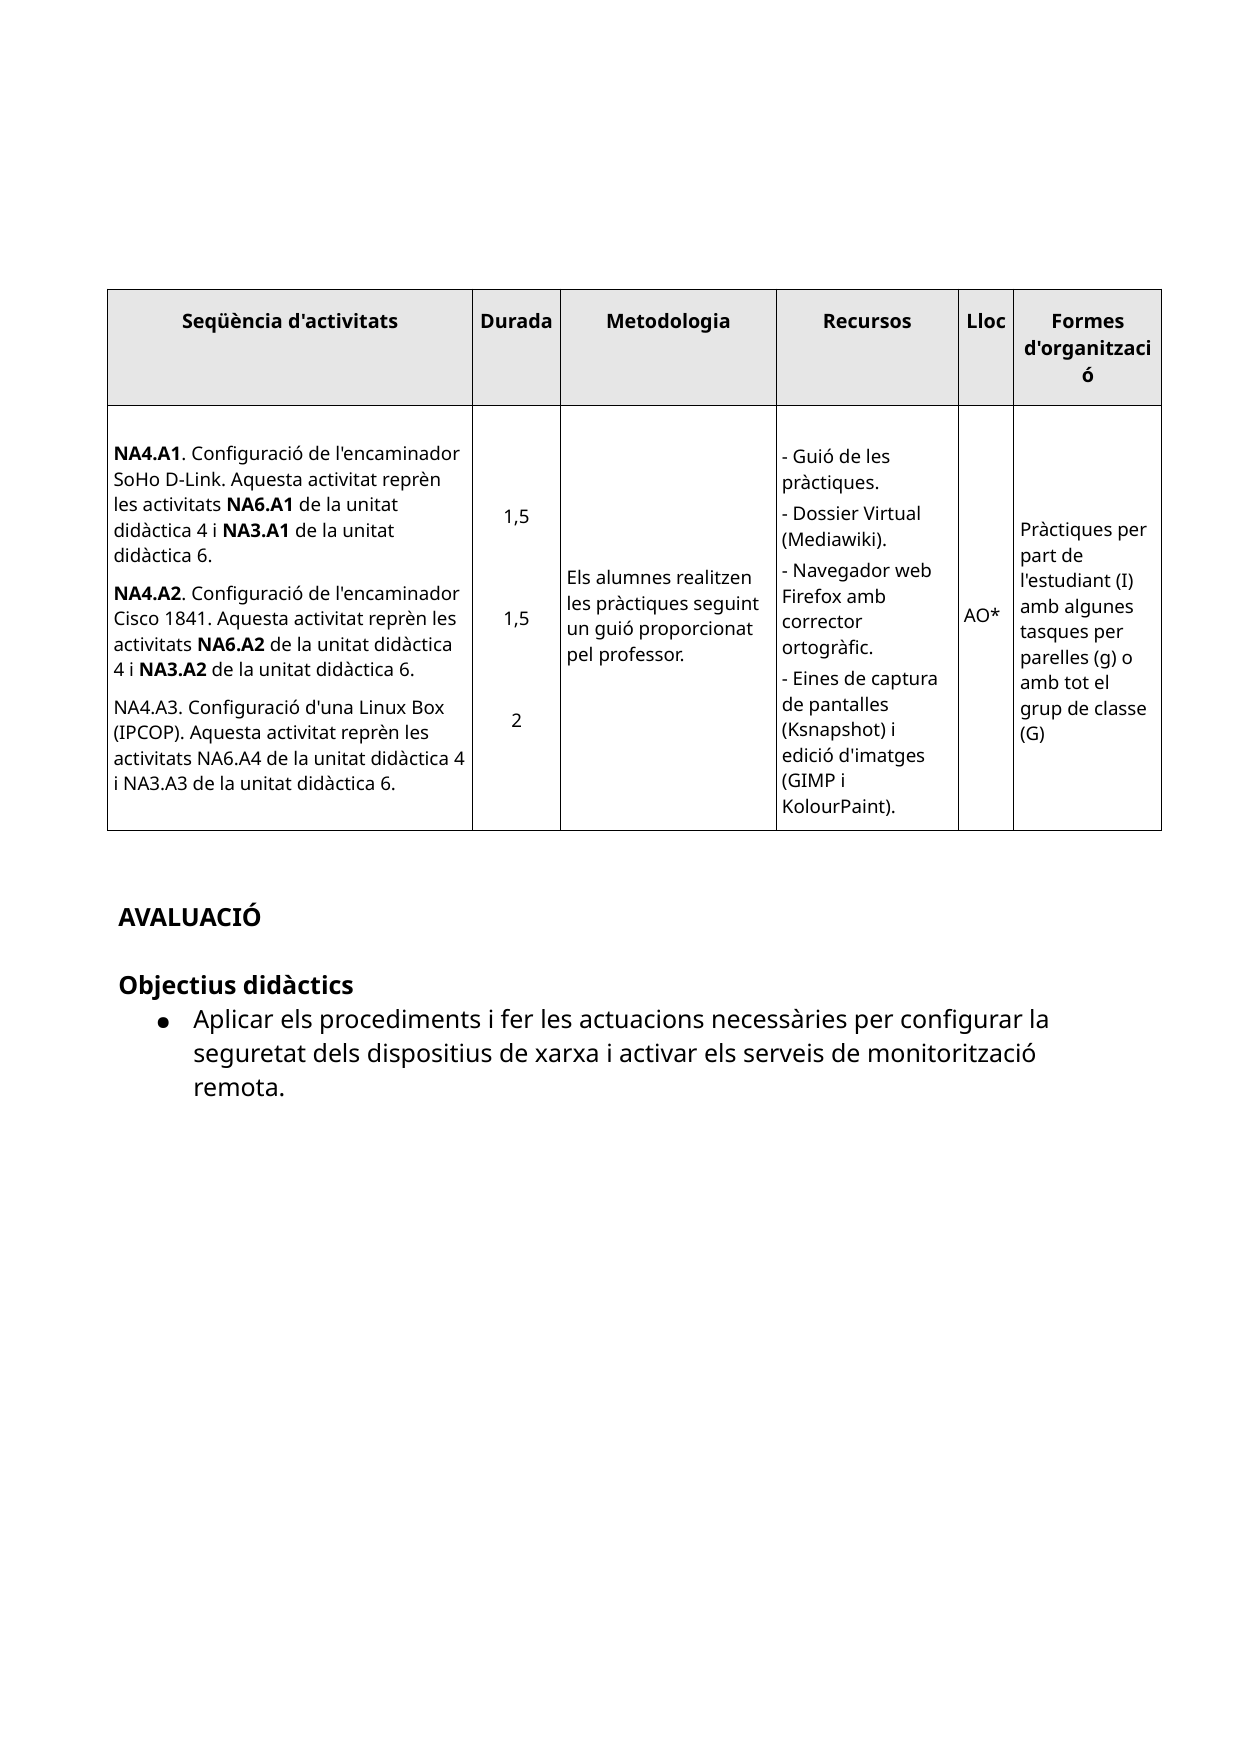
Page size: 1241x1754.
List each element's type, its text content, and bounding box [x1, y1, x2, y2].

table_header Metodologia [561, 290, 776, 405]
table_header Seqüència d'activitats [108, 290, 472, 405]
table_cell 1,5 1,5 2 [473, 406, 560, 830]
table_cell Pràctiques per part de l'estudiant (I) amb algunes tasques per parelles (g) o amb tot el grup de classe (G) [1014, 406, 1161, 830]
table_header Formes d'organització [1014, 290, 1161, 405]
list Aplicar els procediments i fer les actuacions necessàries per configurar la seguretat dels dispositius de xarxa i activar els serveis de monitorització remota. [156, 1002, 1122, 1104]
table_cell AO* [959, 406, 1013, 830]
table_cell NA4.A1. Configuració de l'encaminador SoHo D-Link. Aquesta activitat reprèn les activitats NA6.A1 de la unitat didàctica 4 i NA3.A1 de la unitat didàctica 6. NA4.A2. Configuració de l'encaminador Cisco 1841. Aquesta activitat reprèn les activitats NA6.A2 de la unitat didàctica 4 i NA3.A2 de la unitat didàctica 6. NA4.A3. Configuració d'una Linux Box (IPCOP). Aquesta activitat reprèn les activitats NA6.A4 de la unitat didàctica 4 i NA3.A3 de la unitat didàctica 6. [108, 406, 472, 830]
text AVALUACIÓ [118, 899, 1122, 934]
table_header Lloc [959, 290, 1013, 405]
table_cell - Guió de les pràctiques. - Dossier Virtual (Mediawiki). - Navegador web Firefox amb corrector ortogràfic. - Eines de captura de pantalles (Ksnapshot) i edició d'imatges (GIMP i KolourPaint). [777, 406, 958, 830]
table_header Recursos [777, 290, 958, 405]
table_header Durada [473, 290, 560, 405]
table_cell Els alumnes realitzen les pràctiques seguint un guió proporcionat pel professor. [561, 406, 776, 830]
text Objectius didàctics [118, 968, 1122, 1002]
